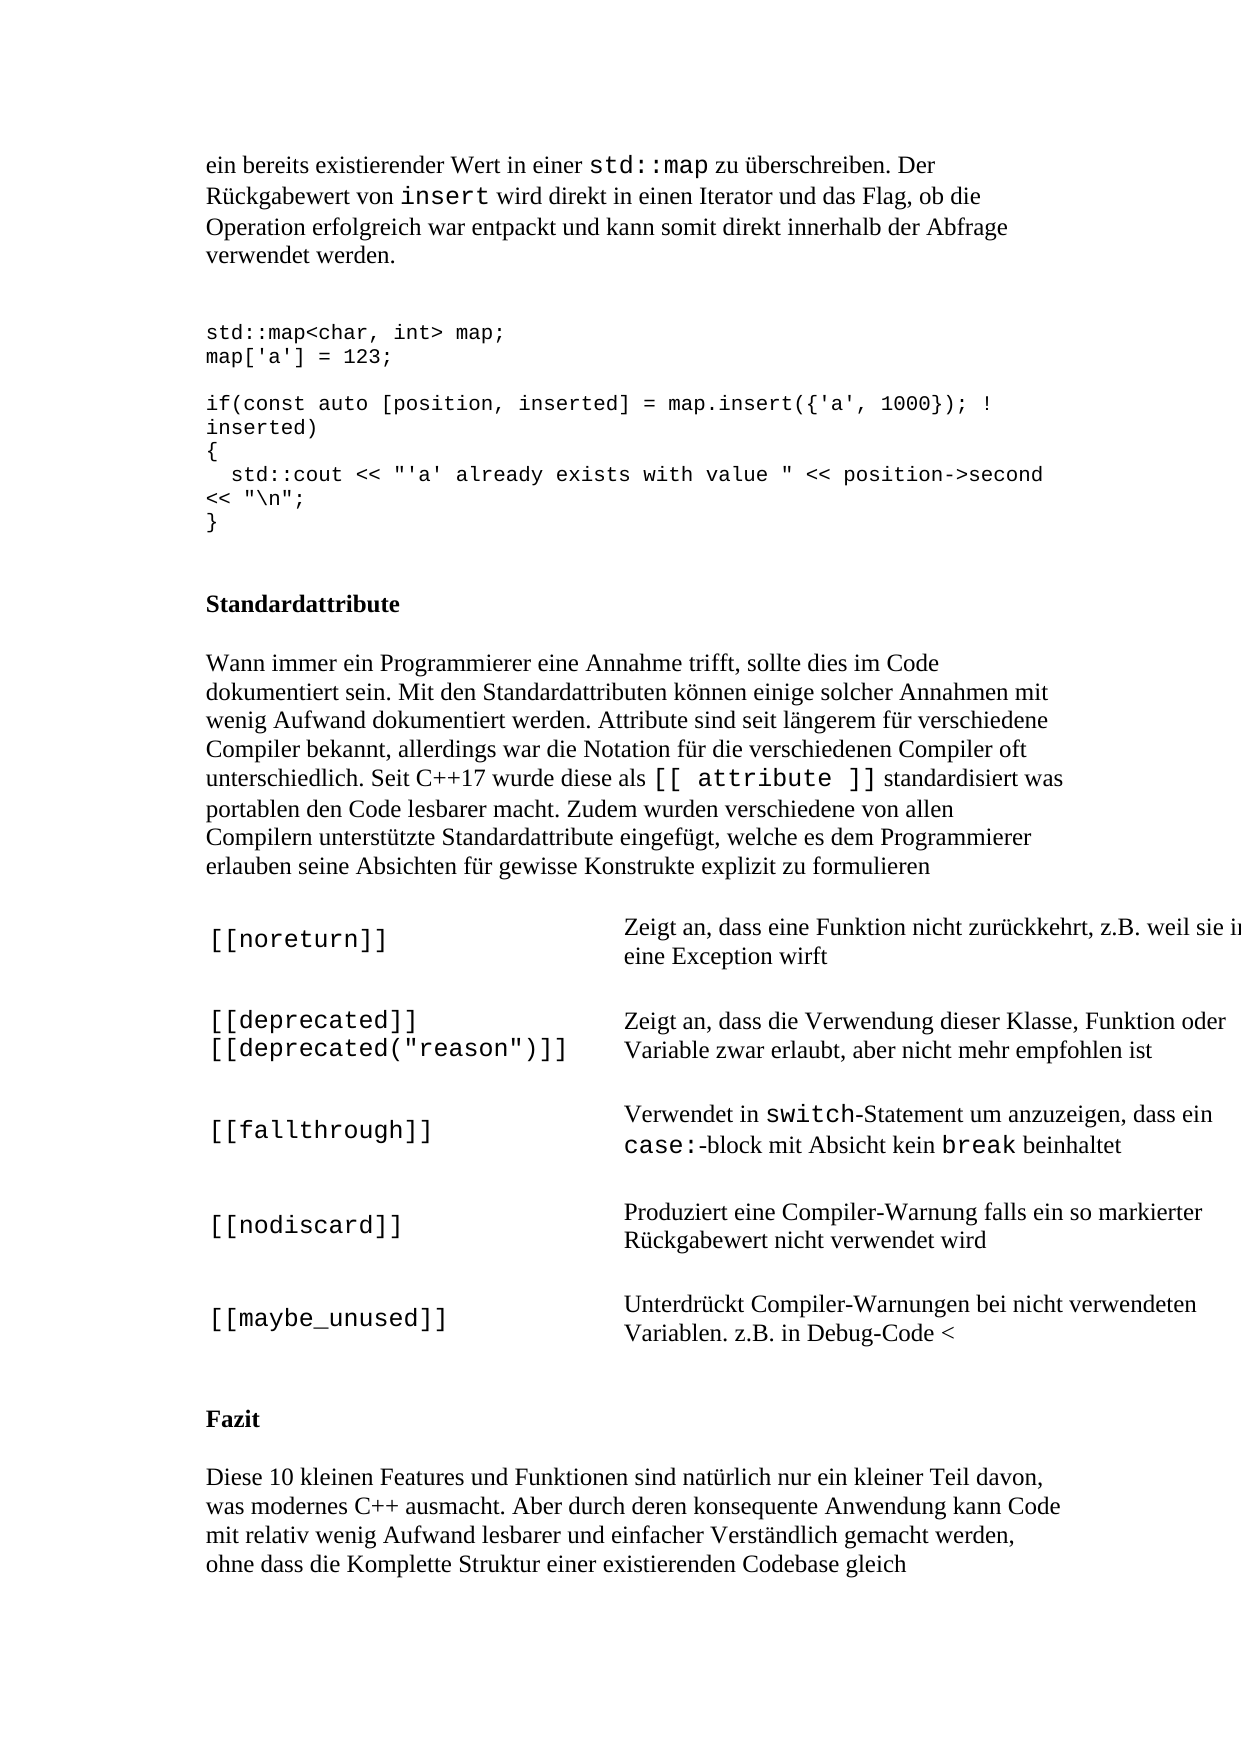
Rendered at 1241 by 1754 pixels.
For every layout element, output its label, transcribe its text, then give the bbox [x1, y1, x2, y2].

text std::cout << "'a' already exists with value " << position->second << "\n"; [206, 464, 1063, 511]
text Wann immer ein Programmierer eine Annahme trifft, sollte dies im Code dokumentiert sein. Mit den Standardattributen können einige solcher Annahmen mit wenig Aufwand dokumentiert werden. Attribute sind seit längerem für verschiedene Compiler bekannt, allerdings war die Notation für die verschiedenen Compiler oft unterschiedlich. Seit C++17 wurde diese als [[ attribute ]] standardisiert was portablen den Code lesbarer macht. Zudem wurden verschiedene von allen Compilern unterstützte Standardattribute eingefügt, welche es dem Programmierer erlauben seine Absichten für gewisse Konstrukte explizit zu formulieren [206, 648, 1063, 880]
text std::map<char, int> map; [206, 322, 1063, 346]
table_header [[noreturn]] [206, 909, 621, 1002]
text map['a'] = 123; [206, 346, 1063, 369]
text } [206, 511, 1063, 535]
table_cell Zeigt an, dass die Verwendung dieser Klasse, Funktion oder Variable zwar erlaubt, aber nicht mehr empfohlen ist [621, 1002, 1241, 1097]
table_cell [[nodiscard]] [206, 1194, 621, 1286]
text ein bereits existierender Wert in einer std::map zu überschreiben. Der Rückgabewert von insert wird direkt in einen Iterator und das Flag, ob die Operation erfolgreich war entpackt und kann somit direkt innerhalb der Abfrage verwendet werden. [206, 150, 1063, 269]
table_cell [[fallthrough]] [206, 1097, 621, 1194]
text Diese 10 kleinen Features und Funktionen sind natürlich nur ein kleiner Teil davon, was modernes C++ ausmacht. Aber durch deren konsequente Anwendung kann Code mit relativ wenig Aufwand lesbarer und einfacher Verständlich gemacht werden, ohne dass die Komplette Struktur einer existierenden Codebase gleich [206, 1462, 1063, 1577]
subtitle Standardattribute [206, 589, 1063, 618]
text if(const auto [position, inserted] = map.insert({'a', 1000}); !inserted) [206, 393, 1063, 441]
table_cell Produziert eine Compiler-Warnung falls ein so markierter Rückgabewert nicht verwendet wird [621, 1194, 1241, 1286]
table_cell Verwendet in switch-Statement um anzuzeigen, dass ein case:-block mit Absicht kein break beinhaltet [621, 1097, 1241, 1194]
table_header Zeigt an, dass eine Funktion nicht zurückkehrt, z.B. weil sie immer eine Exception wirft [621, 909, 1241, 1002]
table_cell Unterdrückt Compiler-Warnungen bei nicht verwendeten Variablen. z.B. in Debug-Code < [621, 1286, 1241, 1379]
table_cell [[maybe_unused]] [206, 1286, 621, 1379]
text { [206, 441, 1063, 464]
table_cell [[deprecated]] [[deprecated("reason")]] [206, 1002, 621, 1097]
subtitle Fazit [206, 1404, 1063, 1433]
